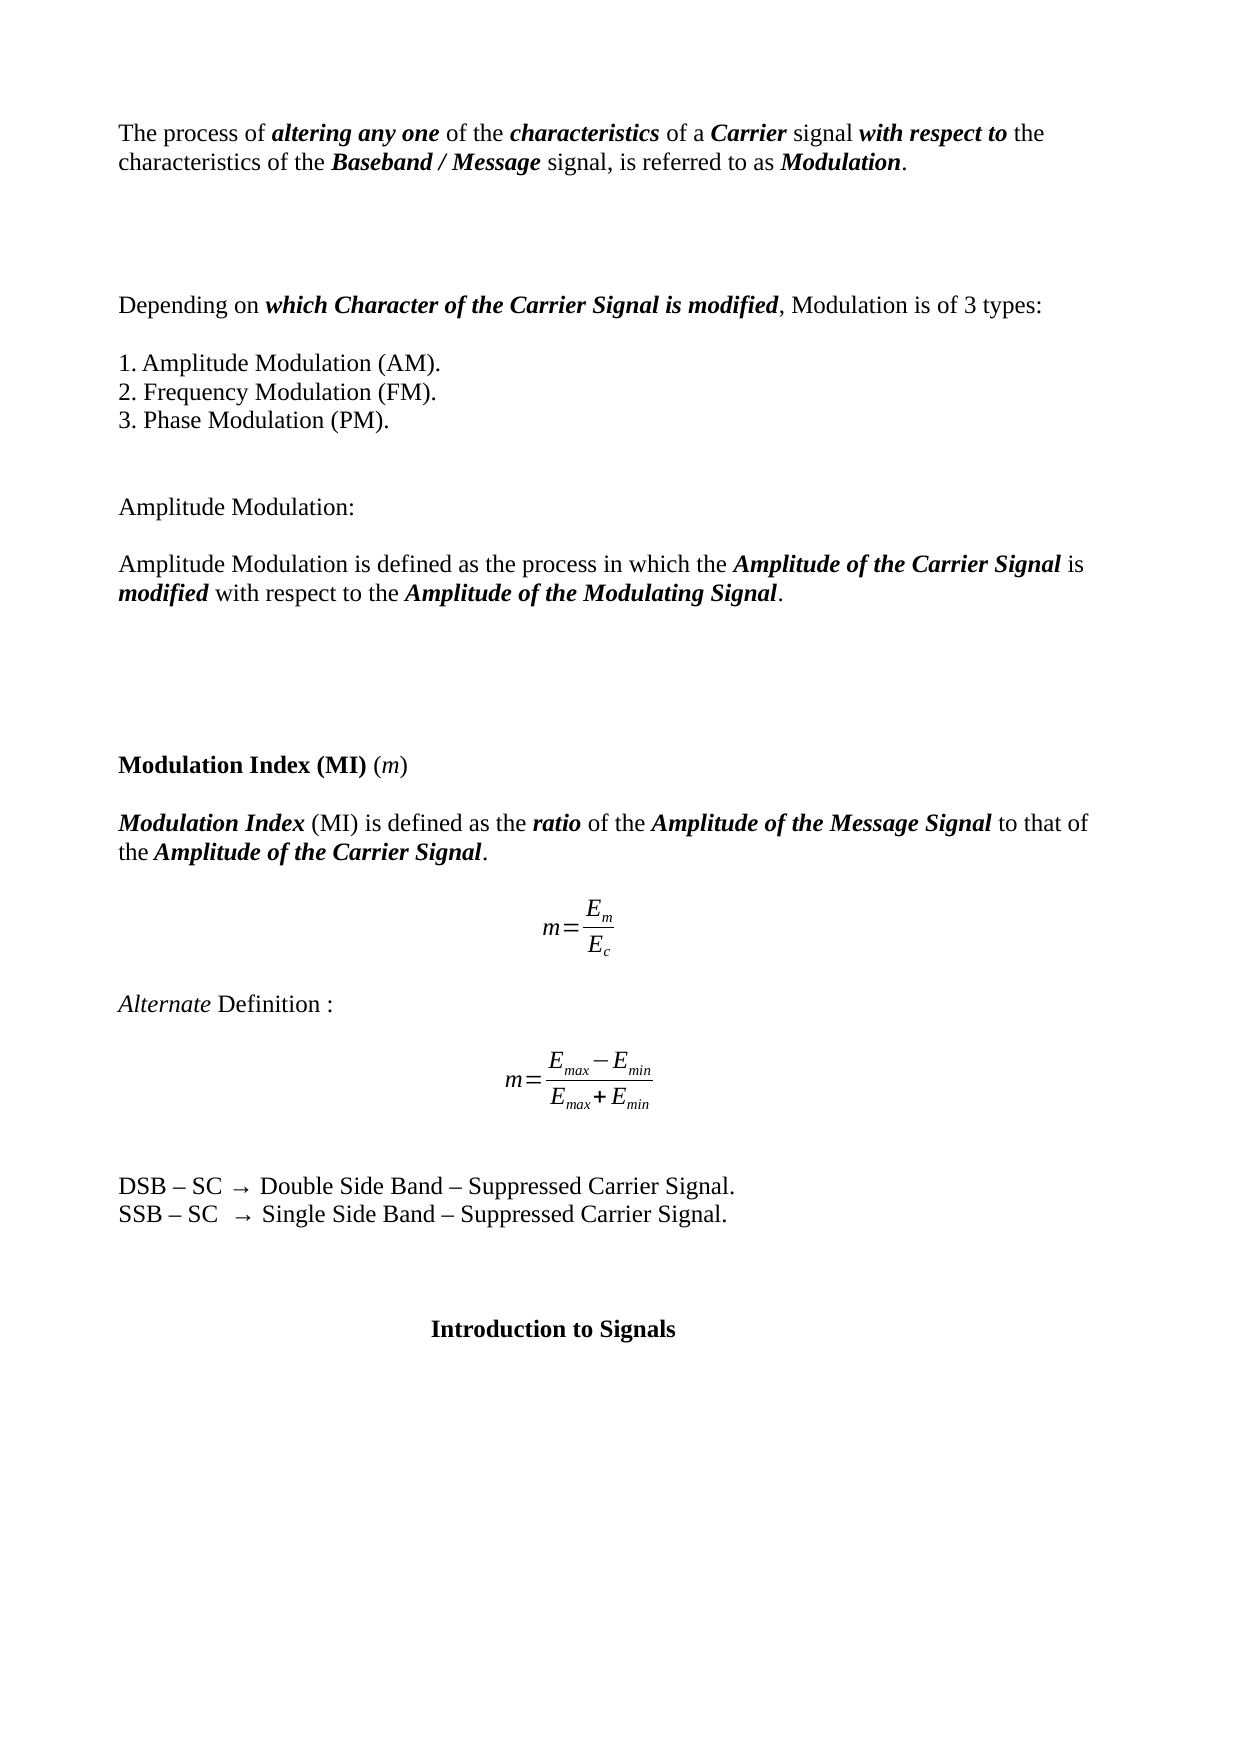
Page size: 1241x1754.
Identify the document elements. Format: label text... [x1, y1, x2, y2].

text DSB – SC → Double Side Band – Suppressed Carrier Signal. [118, 1171, 1122, 1199]
text The process of altering any one of the characteristics of a Carrier signal with respect to the characteristics of the Baseband / Message signal, is referred to as Modulation. [118, 118, 1122, 176]
text Depending on which Character of the Carrier Signal is modified, Modulation is of 3 types: [118, 291, 1122, 319]
text Introduction to Signals [118, 1314, 1122, 1343]
text Modulation Index (MI) is defined as the ratio of the Amplitude of the Message Signal to that of the Amplitude of the Carrier Signal. [118, 808, 1122, 866]
text 2. Frequency Modulation (FM). [118, 377, 1122, 406]
text 1. Amplitude Modulation (AM). [118, 348, 1122, 377]
text 3. Phase Modulation (PM). [118, 406, 1122, 434]
text Amplitude Modulation: [118, 492, 1122, 521]
text Amplitude Modulation is defined as the process in which the Amplitude of the Carrier Signal is modified with respect to the Amplitude of the Modulating Signal. [118, 549, 1122, 607]
text SSB – SC → Single Side Band – Suppressed Carrier Signal. [118, 1199, 1122, 1228]
text Modulation Index (MI) (m) [118, 751, 1122, 779]
text Alternate Definition : [118, 989, 1122, 1018]
